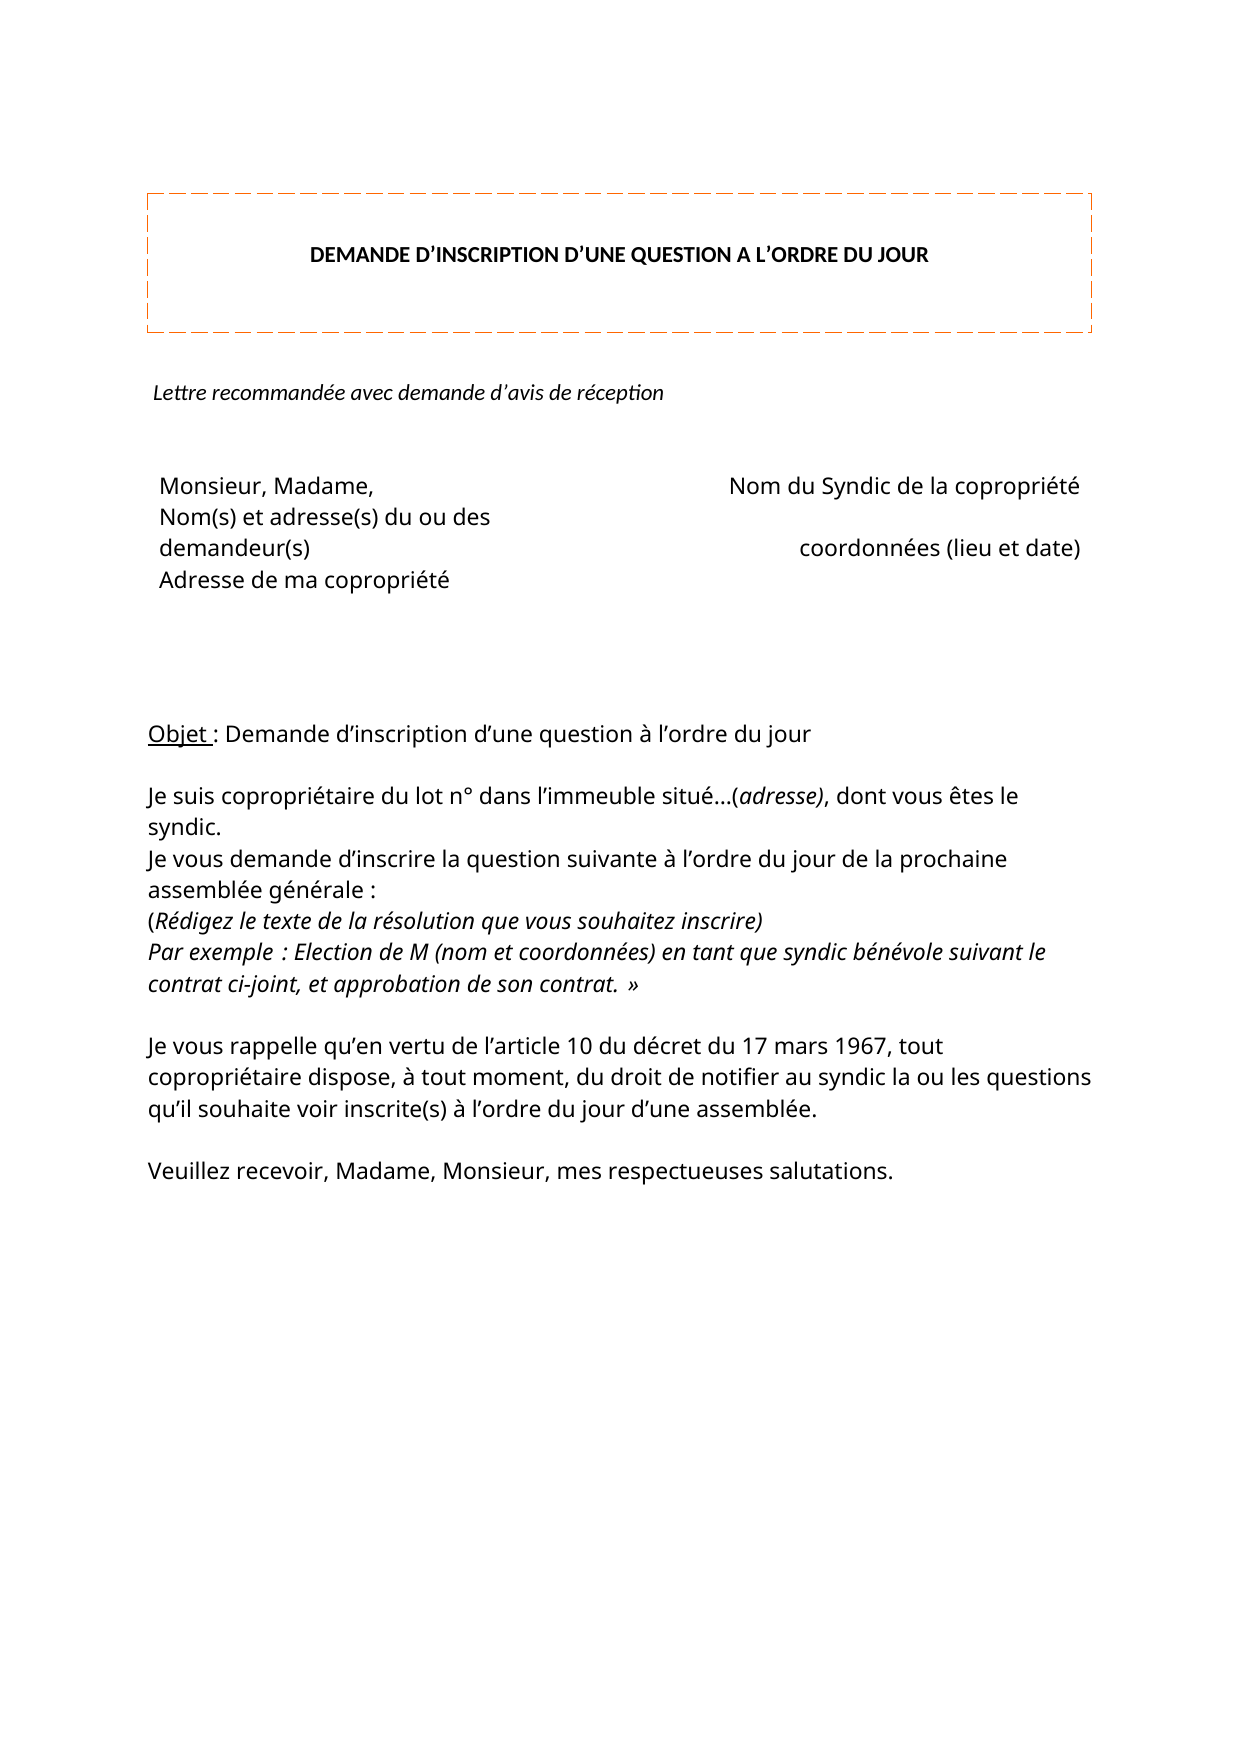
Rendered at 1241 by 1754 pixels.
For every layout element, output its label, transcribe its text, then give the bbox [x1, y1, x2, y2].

text Je vous demande d’inscrire la question suivante à l’ordre du jour de la prochaine assemblée générale : [148, 842, 1093, 905]
text Je suis copropriétaire du lot n° dans l’immeuble situé…(adresse), dont vous êtes le syndic. [148, 780, 1093, 842]
table_header Monsieur, Madame, Nom(s) et adresse(s) du ou des demandeur(s) Adresse de ma copropriété [148, 470, 619, 626]
table_header Nom du Syndic de la copropriété coordonnées (lieu et date) [620, 470, 1092, 626]
text Je vous rappelle qu’en vertu de l’article 10 du décret du 17 mars 1967, tout copropriétaire dispose, à tout moment, du droit de notifier au syndic la ou les questions qu’il souhaite voir inscrite(s) à l’ordre du jour d’une assemblée. [148, 1030, 1093, 1124]
text Par exemple : Election de M (nom et coordonnées) en tant que syndic bénévole suivant le contrat ci-joint, et approbation de son contrat. » [148, 936, 1093, 999]
text Lettre recommandée avec demande d’avis de réception [148, 378, 1093, 406]
text (Rédigez le texte de la résolution que vous souhaitez inscrire) [148, 905, 1093, 936]
table_header DEMANDE D’INSCRIPTION D’UNE QUESTION A L’ORDRE DU JOUR [148, 193, 1092, 332]
text Objet : Demande d’inscription d’une question à l’ordre du jour [148, 717, 1093, 749]
text Veuillez recevoir, Madame, Monsieur, mes respectueuses salutations. [148, 1155, 1093, 1186]
